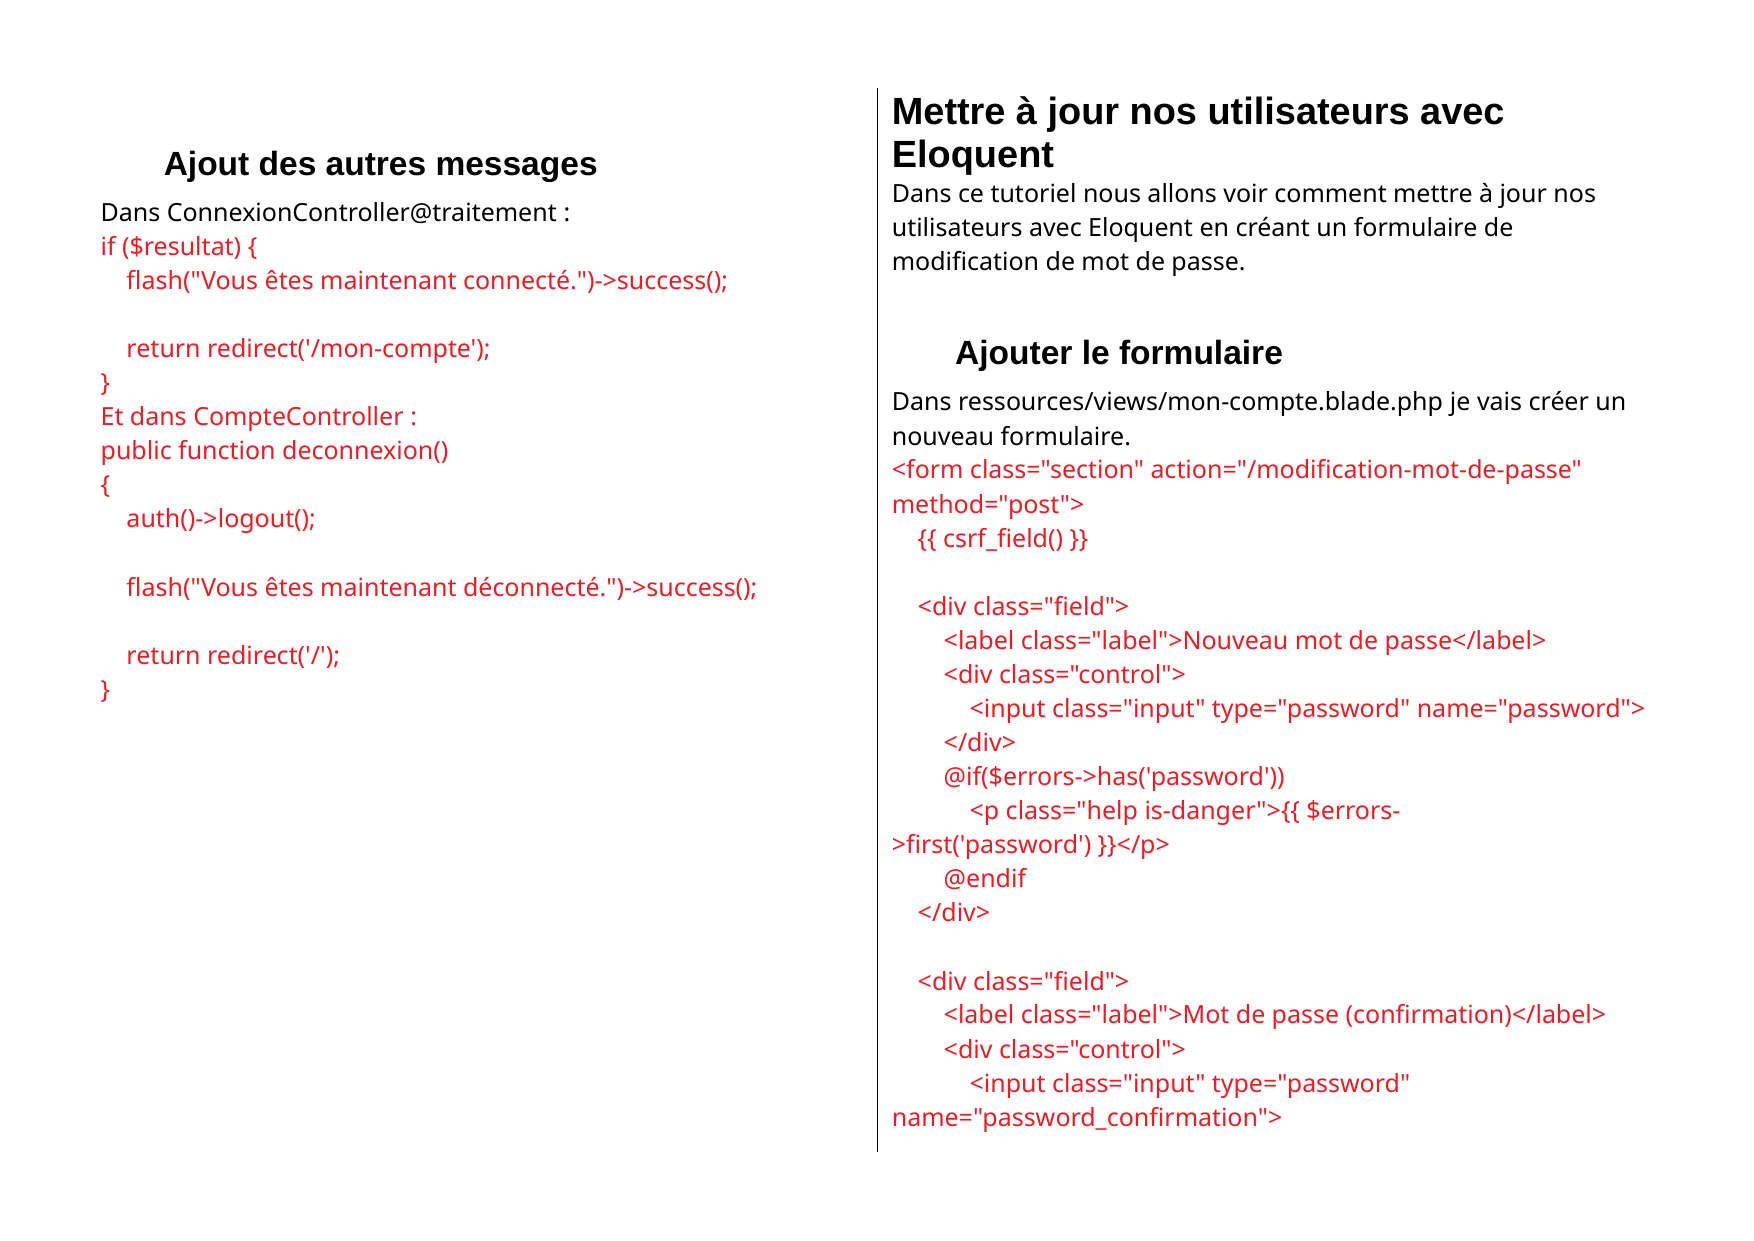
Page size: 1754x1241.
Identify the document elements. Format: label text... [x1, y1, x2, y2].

text @if($errors->has('password')) [892, 759, 1654, 793]
text auth()->logout(); [100, 501, 862, 535]
text <label class="label">Nouveau mot de passe</label> [892, 622, 1654, 657]
text flash("Vous êtes maintenant déconnecté.")->success(); [100, 569, 862, 603]
text Dans ConnexionController@traitement : [100, 194, 862, 229]
text return redirect('/'); [100, 637, 862, 671]
subtitle Ajouter le formulaire [955, 333, 1665, 372]
text <div class="control"> [892, 1031, 1654, 1065]
text <form class="section" action="/modification-mot-de-passe" method="post"> [892, 452, 1654, 520]
text } [100, 671, 862, 706]
text @endif [892, 861, 1654, 895]
text { [100, 467, 862, 501]
text public function deconnexion() [100, 433, 862, 467]
text flash("Vous êtes maintenant connecté.")->success(); [100, 263, 862, 297]
text Dans ressources/views/mon-compte.blade.php je vais créer un nouveau formulaire. [892, 384, 1654, 452]
text Et dans CompteController : [100, 399, 862, 433]
text return redirect('/mon-compte'); [100, 331, 862, 365]
subtitle Mettre à jour nos utilisateurs avec Eloquent [892, 88, 1654, 176]
text </div> [892, 725, 1654, 759]
text <input class="input" type="password" name="password"> [892, 691, 1654, 725]
text } [100, 365, 862, 399]
text <input class="input" type="password" name="password_confirmation"> [892, 1065, 1654, 1133]
text {{ csrf_field() }} [892, 520, 1654, 554]
subtitle Ajout des autres messages [163, 143, 874, 182]
text </div> [892, 895, 1654, 929]
text <div class="control"> [892, 657, 1654, 691]
text Dans ce tutoriel nous allons voir comment mettre à jour nos utilisateurs avec Eloquent en créant un formulaire de modification de mot de passe. [892, 176, 1654, 278]
text <p class="help is-danger">{{ $errors->first('password') }}</p> [892, 793, 1654, 861]
text <div class="field"> [892, 588, 1654, 622]
text <div class="field"> [892, 963, 1654, 997]
text if ($resultat) { [100, 229, 862, 263]
text <label class="label">Mot de passe (confirmation)</label> [892, 997, 1654, 1031]
